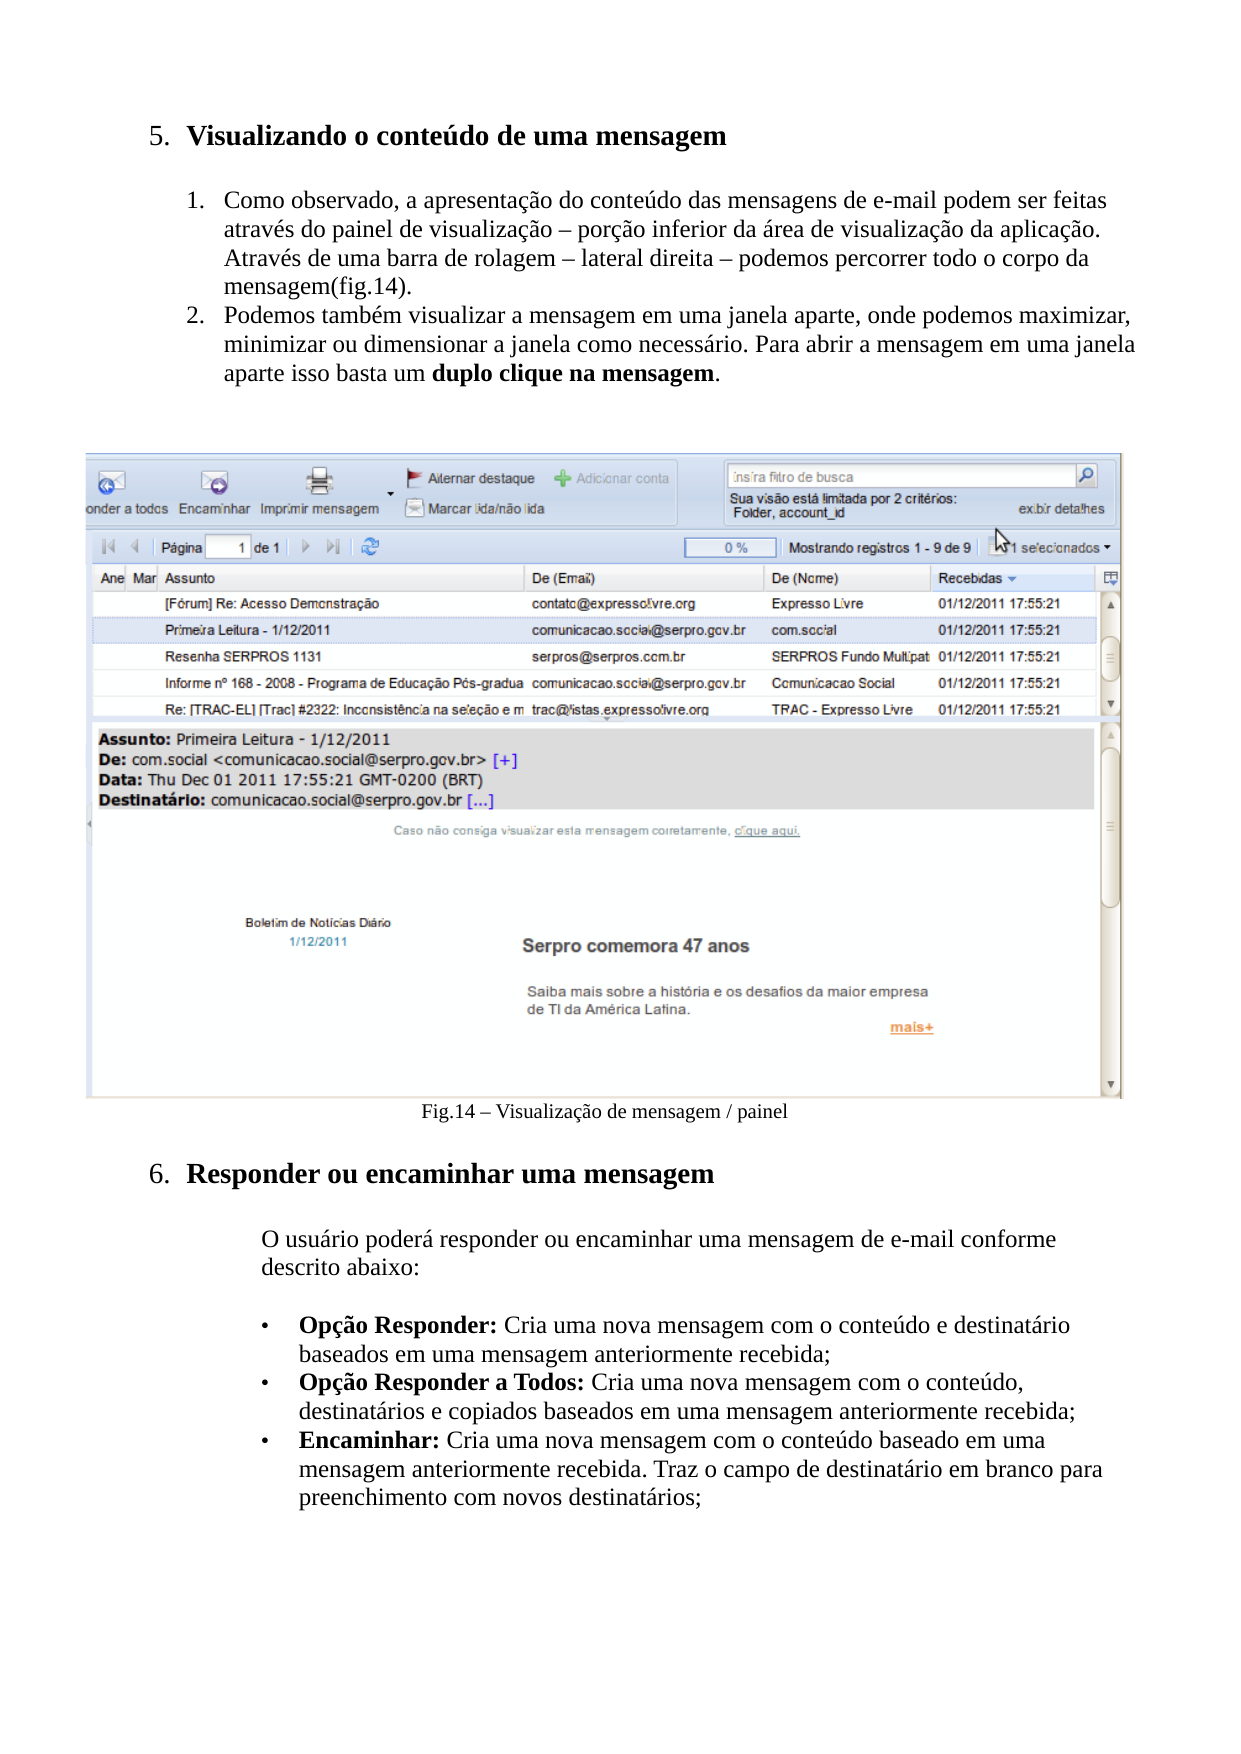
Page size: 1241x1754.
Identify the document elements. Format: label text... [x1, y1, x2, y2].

list O usuário poderá responder ou encaminhar uma mensagem de e-mail conforme descrito abaixo: [223, 1224, 1136, 1281]
list Como observado, a apresentação do conteúdo das mensagens de e-mail podem ser feitas através do painel de visualização – porção inferior da área de visualização da aplicação. Através de uma barra de rolagem – lateral direita – podemos percorrer todo o corpo da mensagem(fig.14). [186, 185, 1136, 300]
list Visualizando o conteúdo de uma mensagem [148, 118, 1136, 152]
picture [85, 453, 1124, 1099]
text Fig.14 – Visualização de mensagem / painel [73, 453, 1136, 1123]
list Podemos também visualizar a mensagem em uma janela aparte, onde podemos maximizar, minimizar ou dimensionar a janela como necessário. Para abrir a mensagem em uma janela aparte isso basta um duplo clique na mensagem. [186, 300, 1136, 386]
list Encaminhar: Cria uma nova mensagem com o conteúdo baseado em uma mensagem anteriormente recebida. Traz o campo de destinatário em branco para preenchimento com novos destinatários; [261, 1425, 1136, 1511]
list Responder ou encaminhar uma mensagem [148, 1157, 1136, 1190]
list Opção Responder a Todos: Cria uma nova mensagem com o conteúdo, destinatários e copiados baseados em uma mensagem anteriormente recebida; [261, 1367, 1136, 1425]
list Opção Responder: Cria uma nova mensagem com o conteúdo e destinatário baseados em uma mensagem anteriormente recebida; [261, 1310, 1136, 1367]
